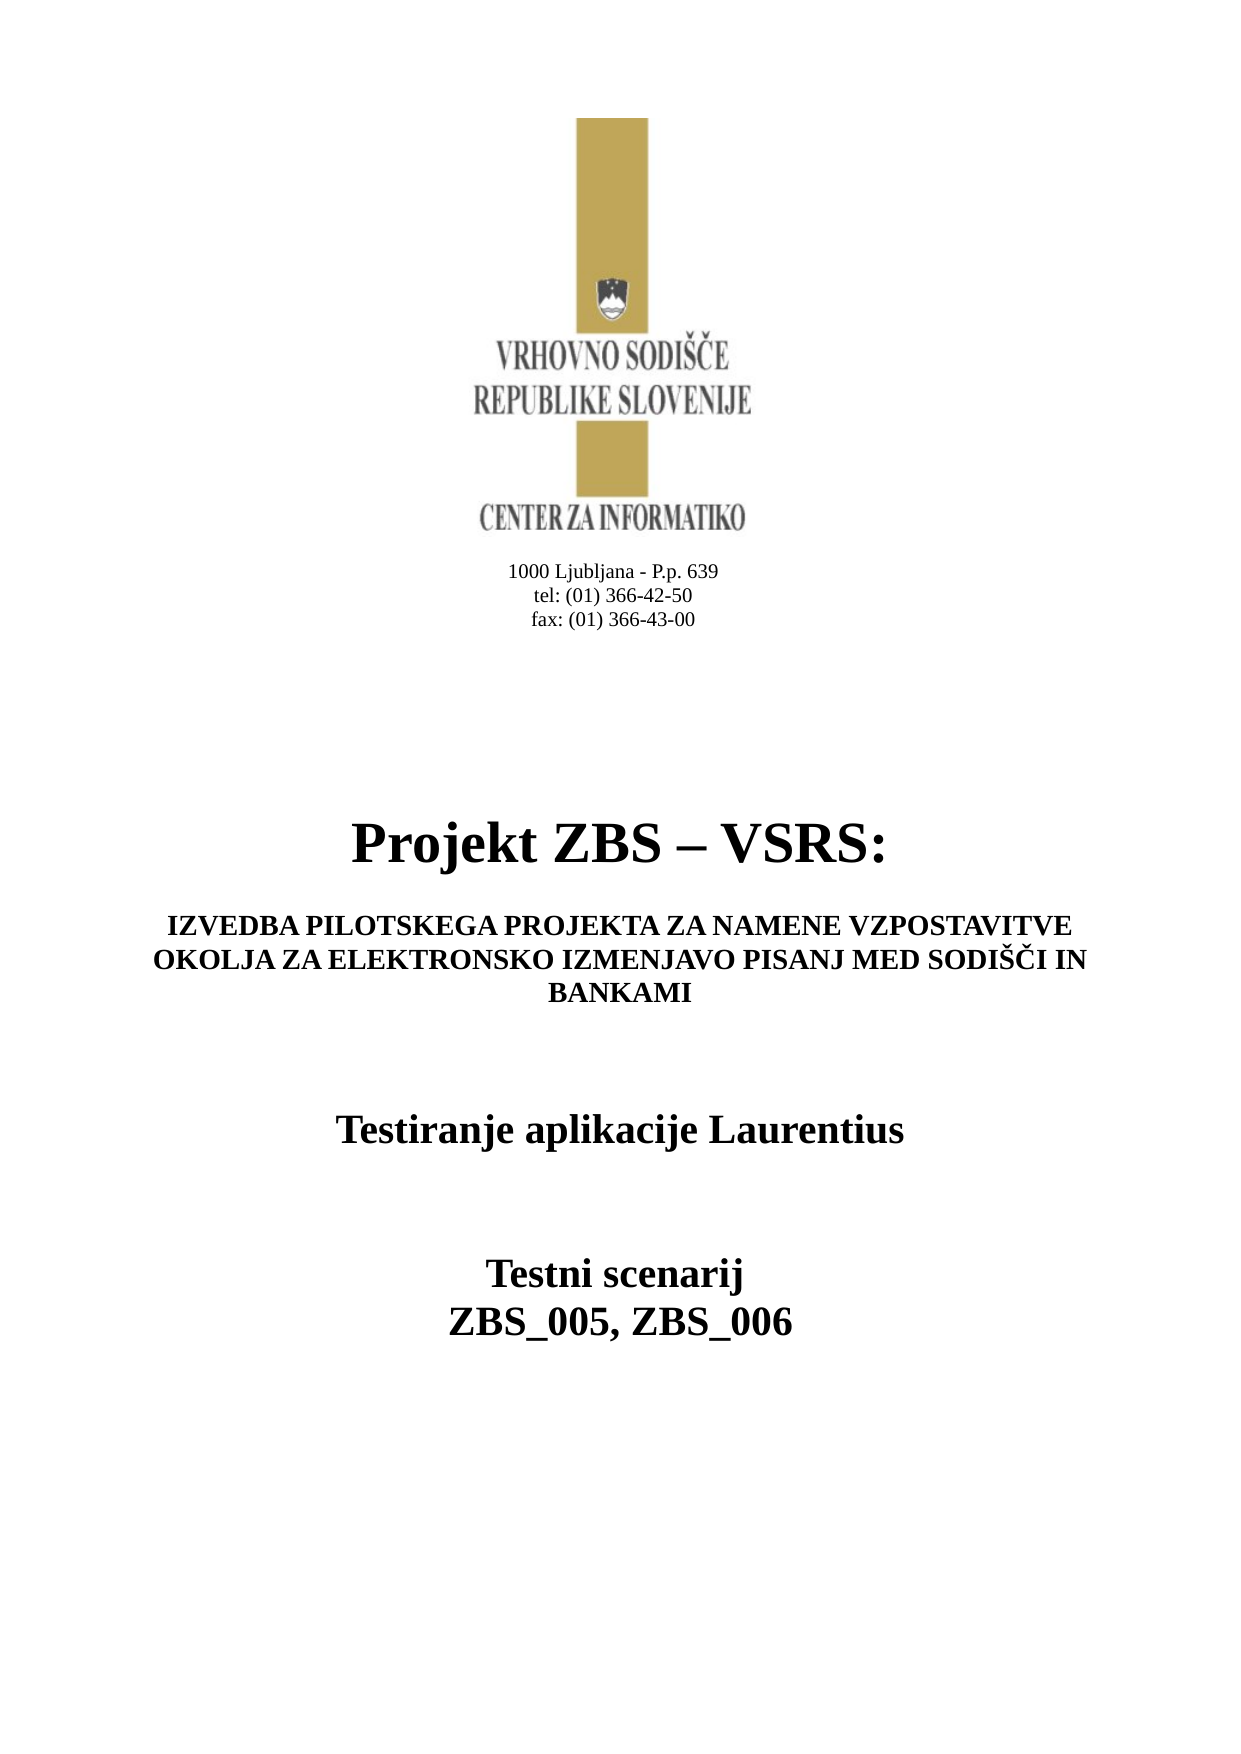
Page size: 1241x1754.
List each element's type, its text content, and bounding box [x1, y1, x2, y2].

text ZBS_005, ZBS_006 [118, 1296, 1122, 1344]
text Projekt ZBS – VSRS: [118, 808, 1122, 875]
text tel: (01) 366-42-50 [378, 583, 847, 607]
text 1000 Ljubljana - P.p. 639 [378, 558, 847, 583]
text IZVEDBA PILOTSKEGA PROJEKTA ZA NAMENE VZPOSTAVITVE OKOLJA ZA ELEKTRONSKO IZMENJAVO PISANJ MED SODIŠČI IN BANKAMI [118, 908, 1122, 1009]
text fax: (01) 366-43-00 [378, 607, 847, 631]
text Testni scenarij [118, 1248, 1122, 1296]
text Testiranje aplikacije Laurentius [118, 1105, 1122, 1153]
picture [468, 118, 758, 537]
